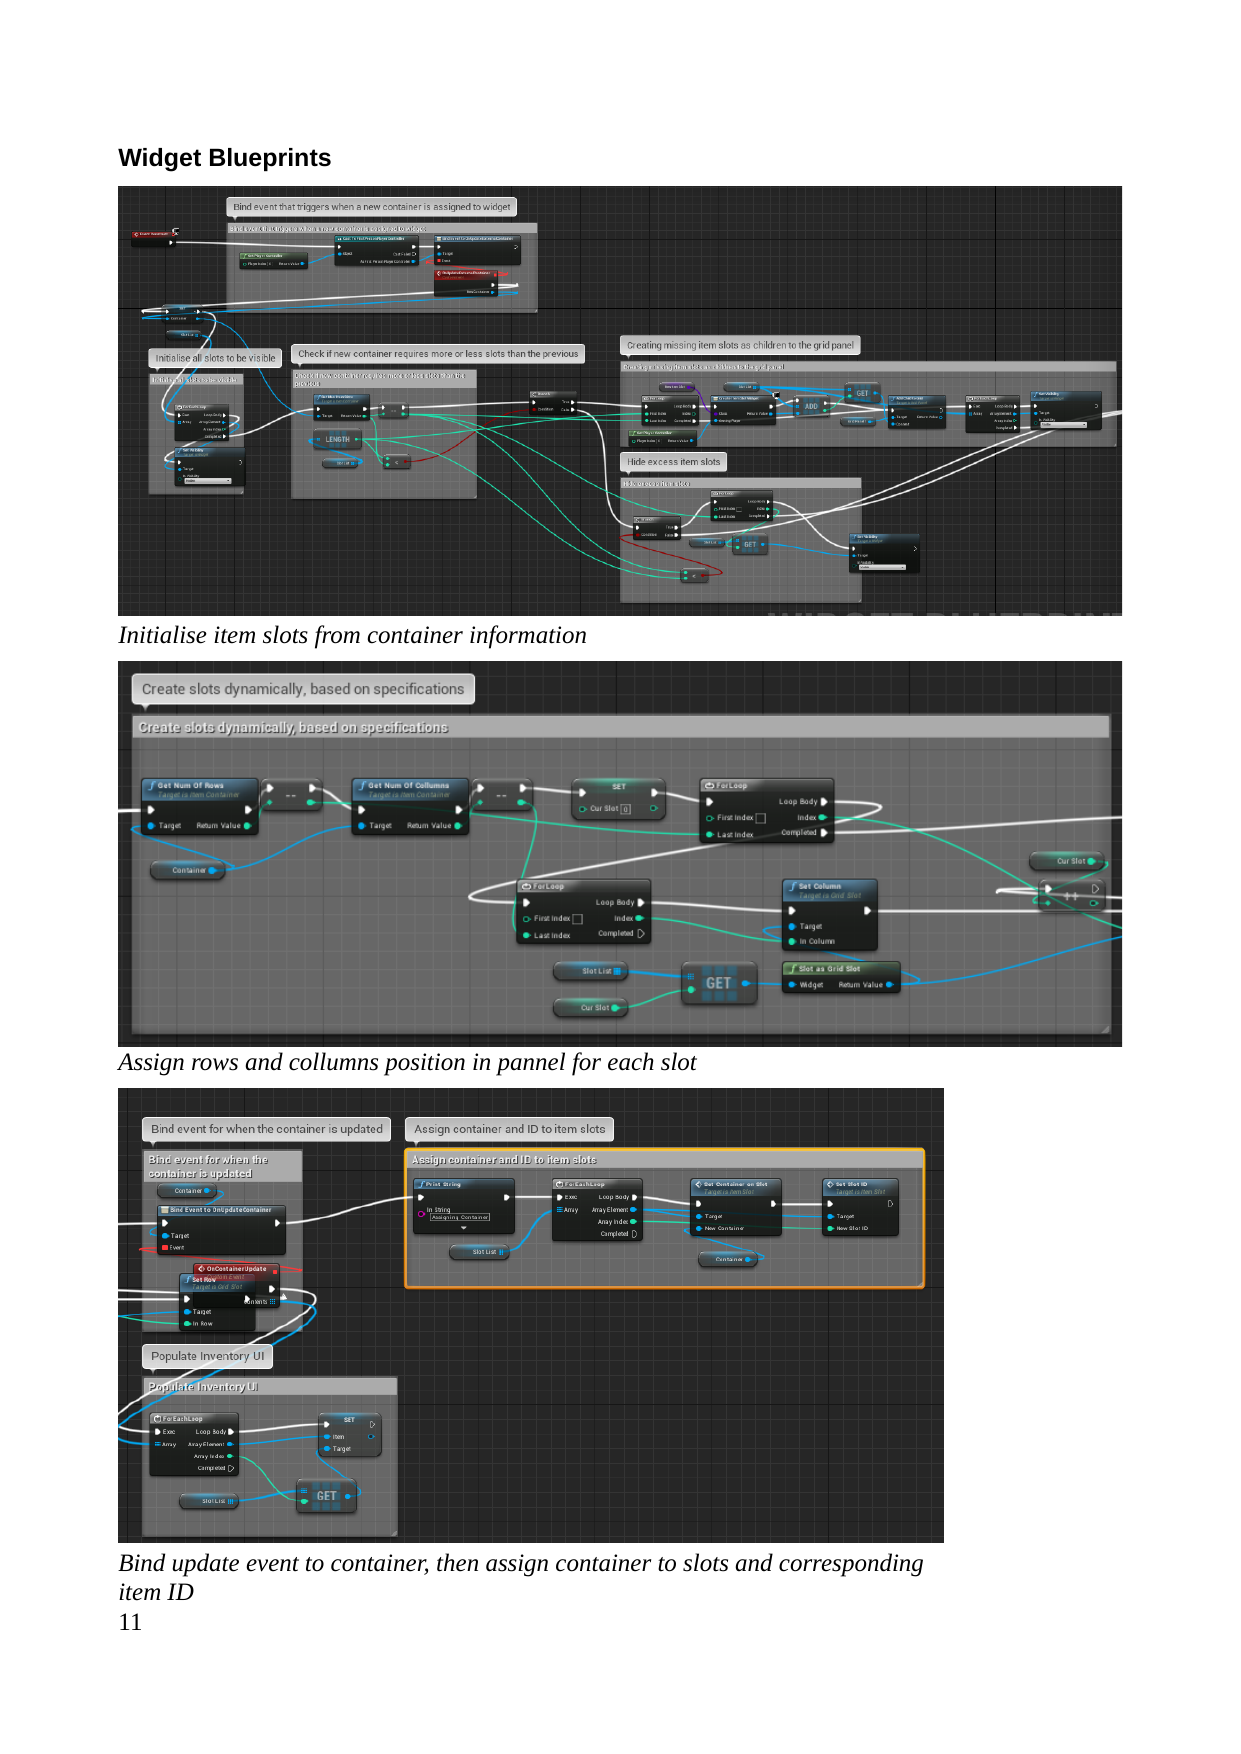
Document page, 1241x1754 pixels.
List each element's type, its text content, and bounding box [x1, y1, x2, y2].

picture [118, 186, 1123, 616]
picture [118, 661, 1123, 1047]
text Initialise item slots from container information [118, 616, 1122, 649]
text Bind update event to container, then assign container to slots and corresponding item ID [118, 1543, 944, 1606]
subtitle Widget Blueprints [118, 143, 1122, 172]
text Assign rows and collumns position in pannel for each slot [118, 1047, 1122, 1076]
picture [118, 1088, 944, 1543]
